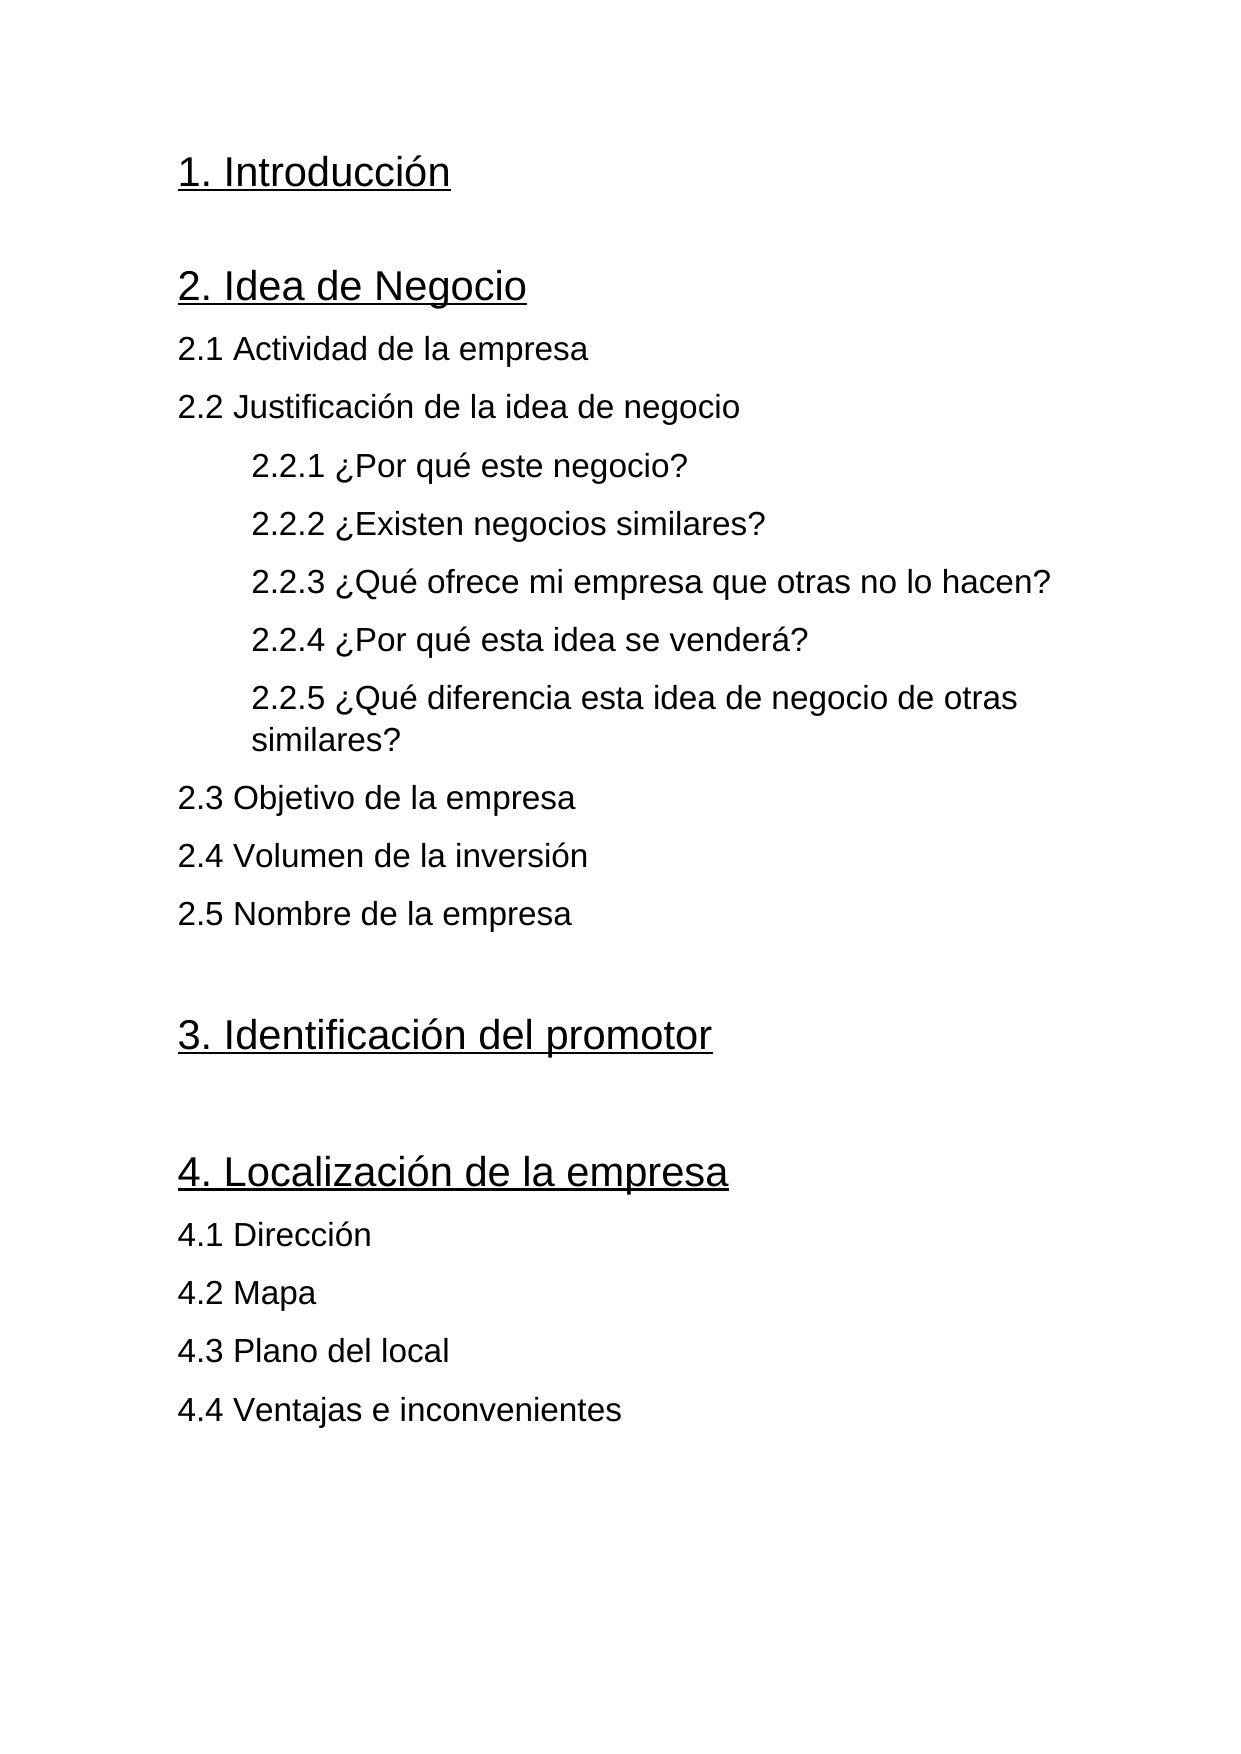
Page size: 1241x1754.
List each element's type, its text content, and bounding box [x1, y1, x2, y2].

text 2.2 Justificación de la idea de negocio [177, 387, 1063, 426]
text 4. Localización de la empresa [177, 1147, 1063, 1195]
text 2.2.5 ¿Qué diferencia esta idea de negocio de otras similares? [251, 678, 1063, 758]
text 4.1 Dirección [177, 1215, 1063, 1254]
text 2.1 Actividad de la empresa [177, 329, 1063, 368]
text 3. Identificación del promotor [177, 1010, 1063, 1058]
text 4.4 Ventajas e inconvenientes [177, 1389, 1063, 1428]
text 1. Introducción [177, 148, 1063, 196]
text 2. Idea de Negocio [177, 261, 1063, 309]
text 4.3 Plano del local [177, 1331, 1063, 1370]
text 2.5 Nombre de la empresa [177, 894, 1063, 932]
text 2.3 Objetivo de la empresa [177, 778, 1063, 816]
text 2.2.2 ¿Existen negocios similares? [177, 504, 1063, 542]
text 2.2.1 ¿Por qué este negocio? [177, 446, 1063, 484]
text 4.2 Mapa [177, 1273, 1063, 1312]
text 2.2.4 ¿Por qué esta idea se venderá? [177, 620, 1063, 658]
text 2.2.3 ¿Qué ofrece mi empresa que otras no lo hacen? [177, 562, 1063, 600]
text 2.4 Volumen de la inversión [177, 836, 1063, 874]
